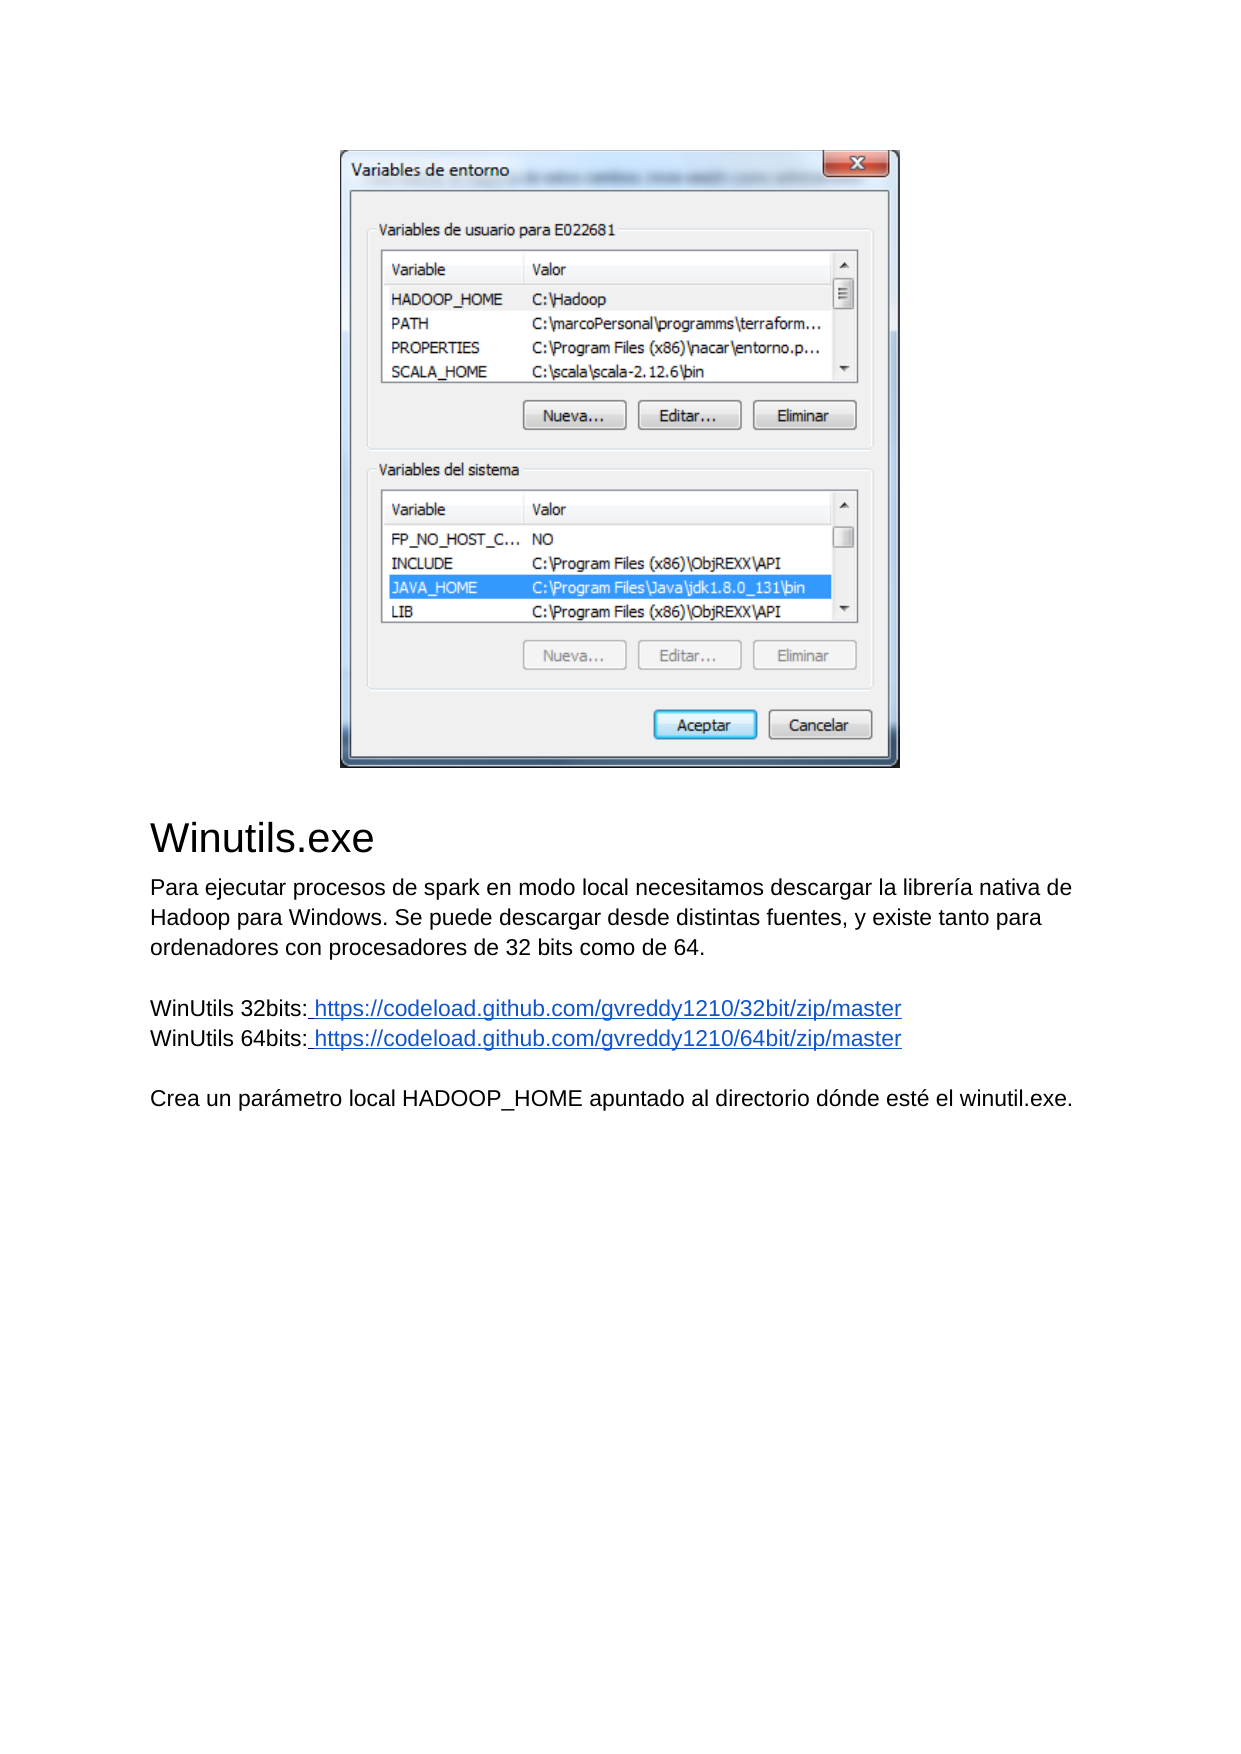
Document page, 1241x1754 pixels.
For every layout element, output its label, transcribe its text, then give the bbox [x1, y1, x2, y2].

text WinUtils 64bits: https://codeload.github.com/gvreddy1210/64bit/zip/master [150, 1025, 1090, 1051]
text Para ejecutar procesos de spark en modo local necesitamos descargar la librería nativa de Hadoop para Windows. Se puede descargar desde distintas fuentes, y existe tanto para ordenadores con procesadores de 32 bits como de 64. [150, 874, 1090, 961]
text WinUtils 32bits: https://codeload.github.com/gvreddy1210/32bit/zip/master [150, 995, 1090, 1021]
subtitle Winutils.exe [150, 813, 1090, 861]
picture [340, 150, 900, 768]
text Crea un parámetro local HADOOP_HOME apuntado al directorio dónde esté el winutil.exe. [150, 1085, 1090, 1112]
